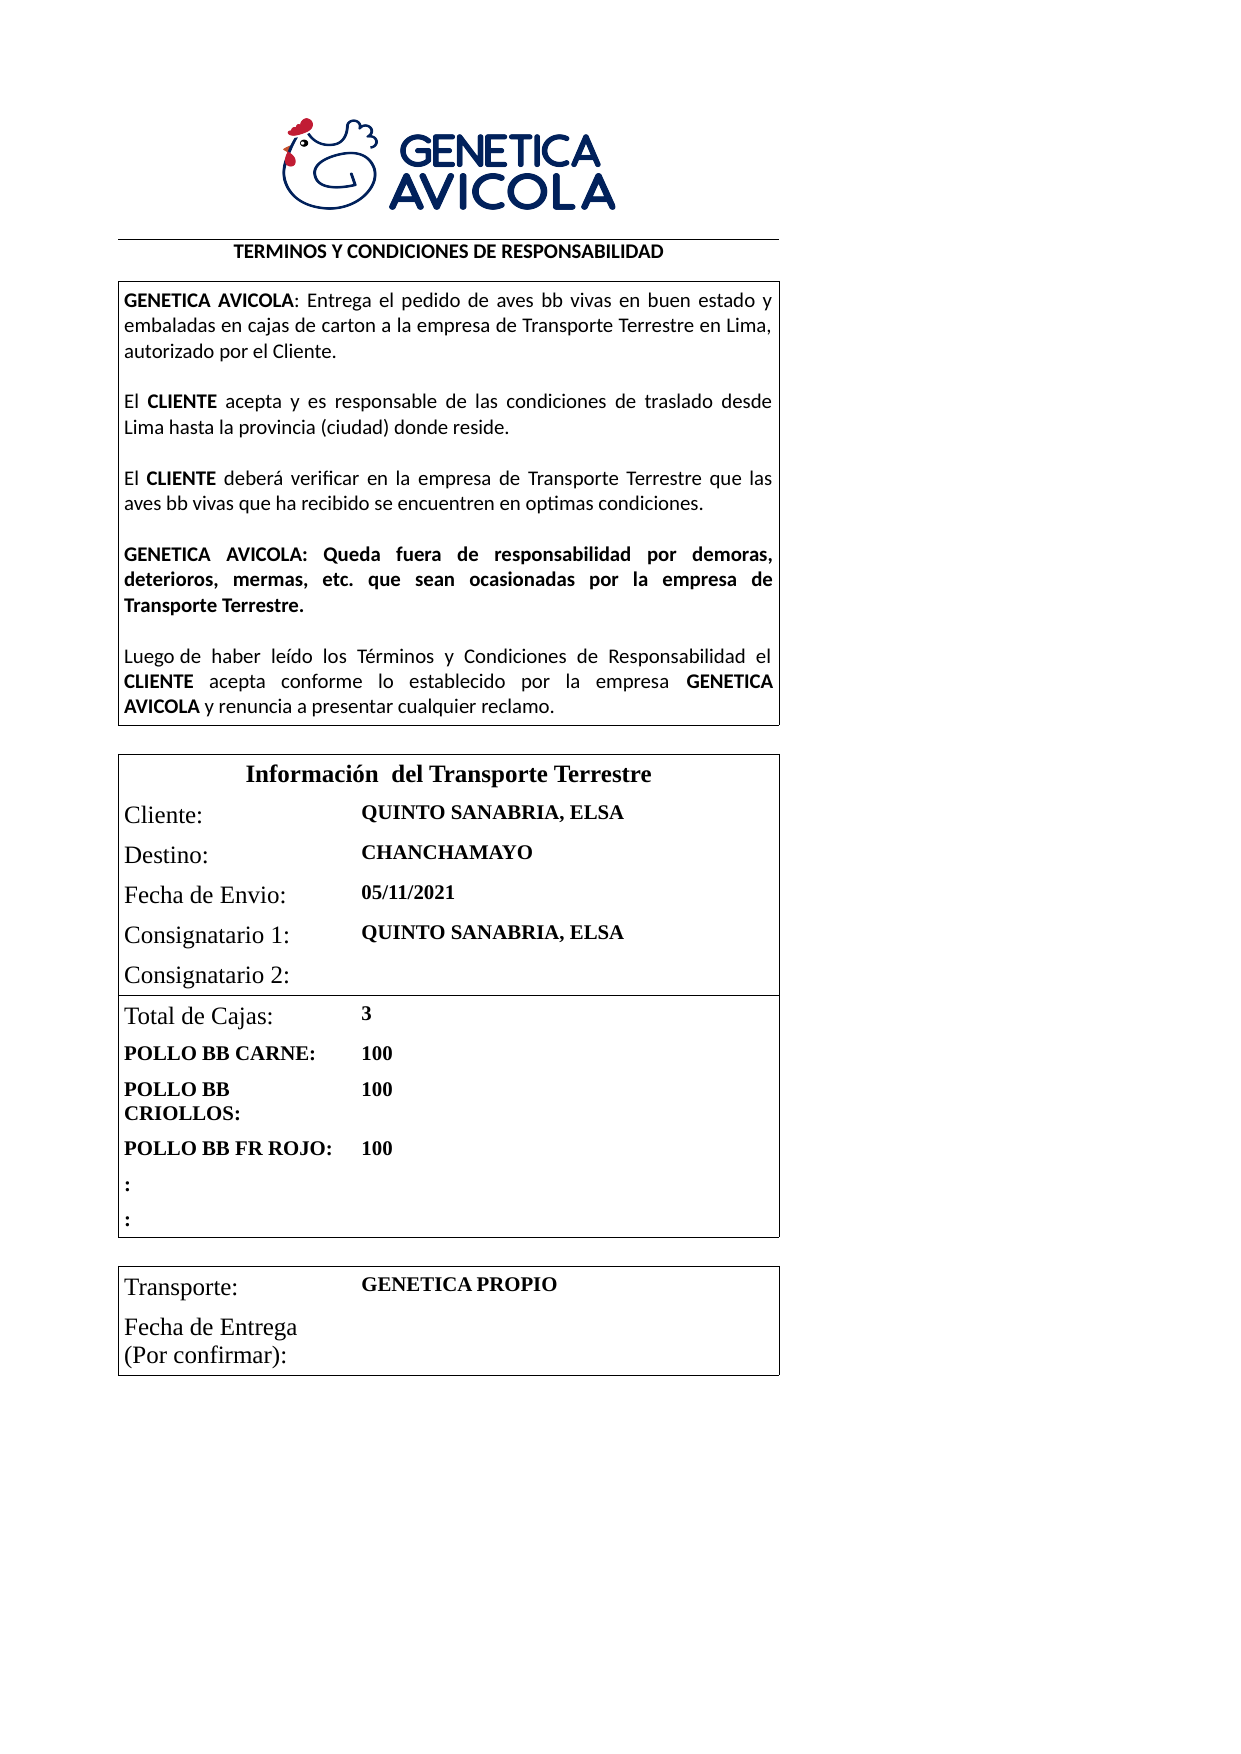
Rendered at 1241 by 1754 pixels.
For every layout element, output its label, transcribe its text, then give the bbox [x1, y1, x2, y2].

table_cell QUINTO SANABRIA, ELSA [356, 915, 779, 955]
table_cell 3 [356, 996, 779, 1035]
table_header Información del Transporte Terrestre [119, 755, 779, 794]
table_header TERMINOS Y CONDICIONES DE RESPONSABILIDAD [118, 240, 779, 281]
table_cell Transporte: [119, 1267, 356, 1306]
table_cell Destino: [119, 834, 356, 874]
table_cell [356, 1201, 779, 1237]
picture [282, 118, 616, 210]
table_cell Fecha de Entrega (Por confirmar): [119, 1306, 356, 1375]
table_cell 100 [356, 1071, 779, 1130]
table_cell [356, 955, 779, 995]
table_cell QUINTO SANABRIA, ELSA [356, 794, 779, 834]
table_cell 100 [356, 1130, 779, 1166]
table_cell [118, 1238, 356, 1266]
table_cell Consignatario 2: [119, 955, 356, 995]
table_cell : [119, 1166, 356, 1201]
table_cell Fecha de Envio: [119, 874, 356, 914]
table_cell 05/11/2021 [356, 874, 779, 914]
table_cell GENETICA PROPIO [356, 1267, 779, 1306]
table_cell [356, 1166, 779, 1201]
table_cell Consignatario 1: [119, 915, 356, 955]
table_cell POLLO BB CARNE: [119, 1035, 356, 1071]
table_cell CHANCHAMAYO [356, 834, 779, 874]
table_cell POLLO BB FR ROJO: [119, 1130, 356, 1166]
table_cell POLLO BB CRIOLLOS: [119, 1071, 356, 1130]
table_cell : [119, 1201, 356, 1237]
table_cell GENETICA AVICOLA: Entrega el pedido de aves bb vivas en buen estado y embaladas en cajas de carton a la empresa de Transporte Terrestre en Lima, autorizado por el Cliente. El CLIENTE acepta y es responsable de las condiciones de traslado desde Lima hasta la provincia (ciudad) donde reside. El CLIENTE deberá verificar en la empresa de Transporte Terrestre que las aves bb vivas que ha recibido se encuentren en optimas condiciones. GENETICA AVICOLA: Queda fuera de responsabilidad por demoras, deterioros, mermas, etc. que sean ocasionadas por la empresa de Transporte Terrestre. Luego de haber leído los Términos y Condiciones de Responsabilidad el CLIENTE acepta conforme lo establecido por la empresa GENETICA AVICOLA y renuncia a presentar cualquier reclamo. [119, 282, 779, 725]
table_cell Cliente: [119, 794, 356, 834]
table_cell Total de Cajas: [119, 996, 356, 1035]
table_cell [356, 1238, 779, 1266]
table_cell 100 [356, 1035, 779, 1071]
table_cell [356, 1306, 779, 1375]
